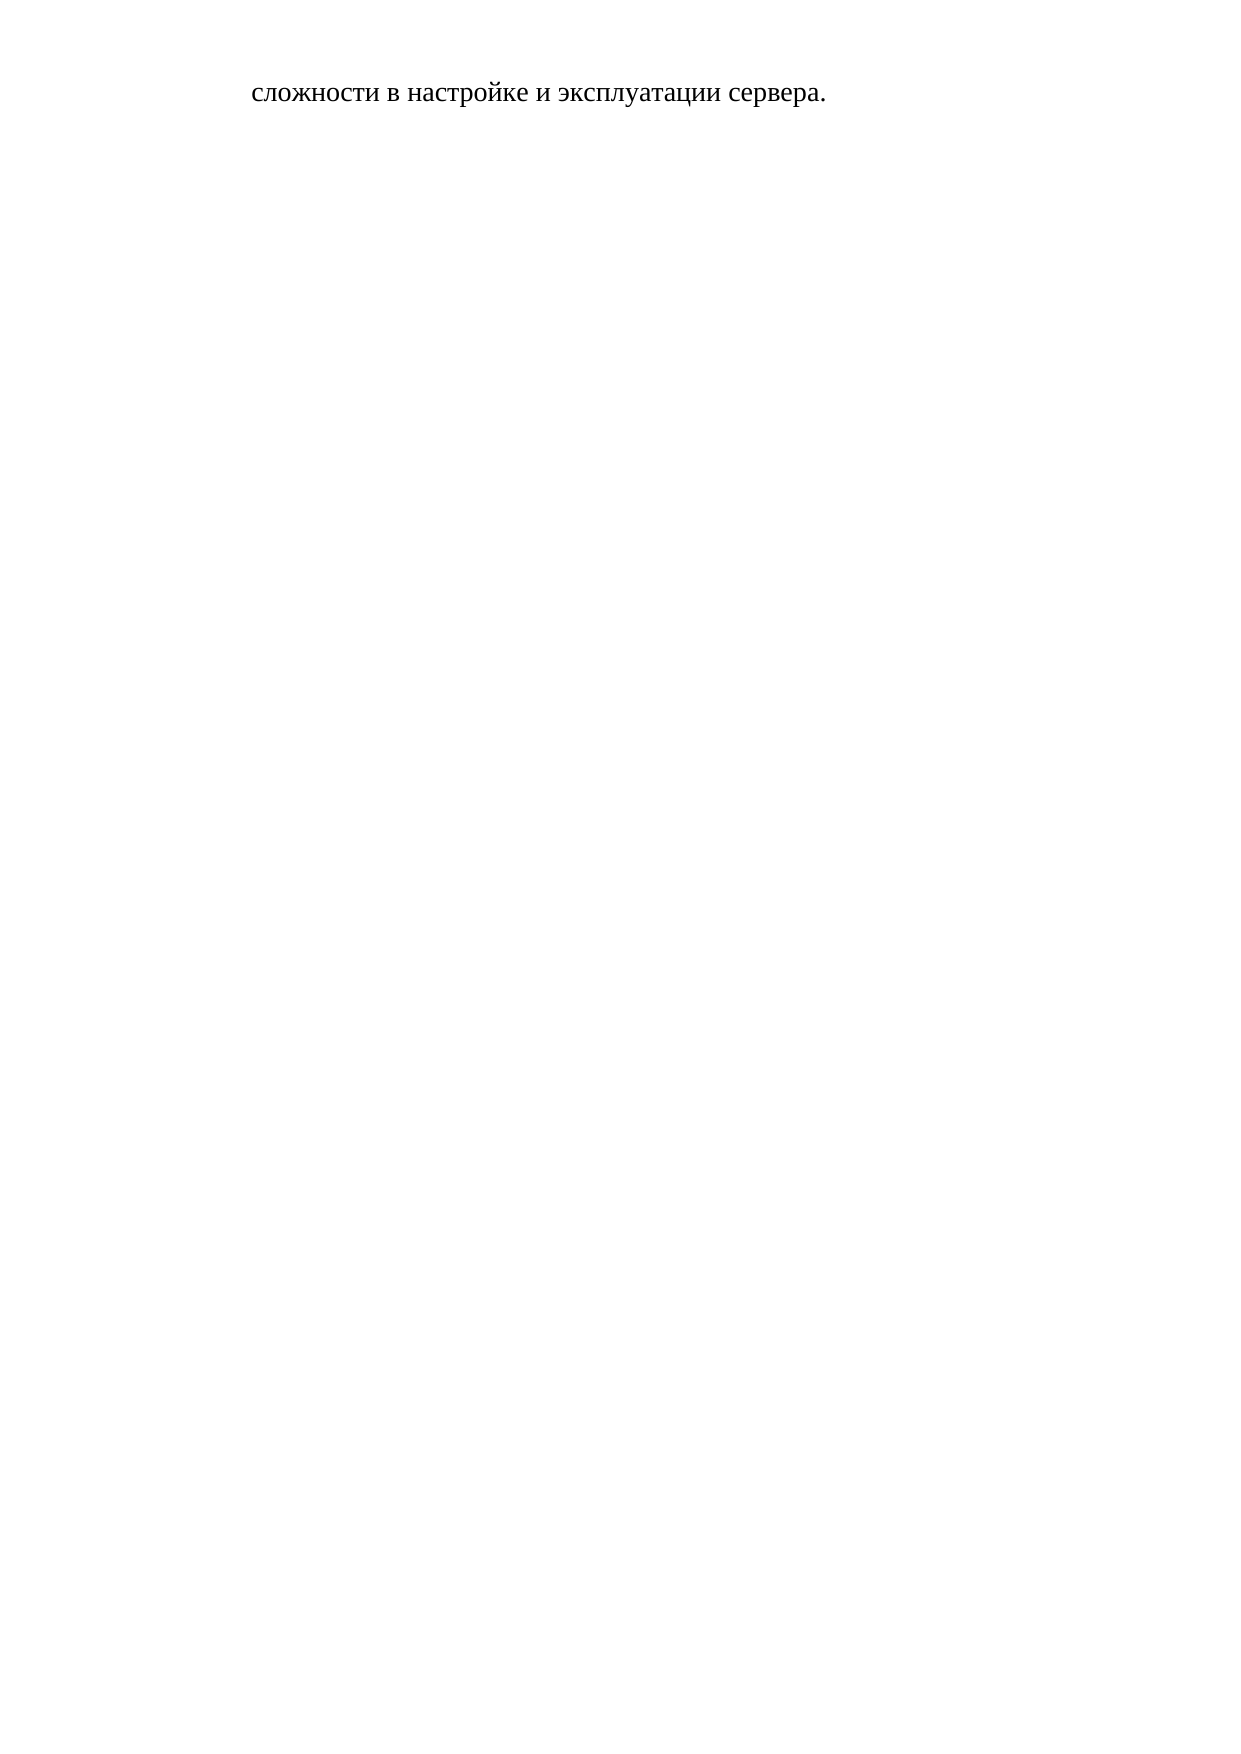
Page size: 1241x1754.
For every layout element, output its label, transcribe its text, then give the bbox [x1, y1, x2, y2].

text сложности в настройке и эксплуатации сервера. [177, 75, 1181, 107]
